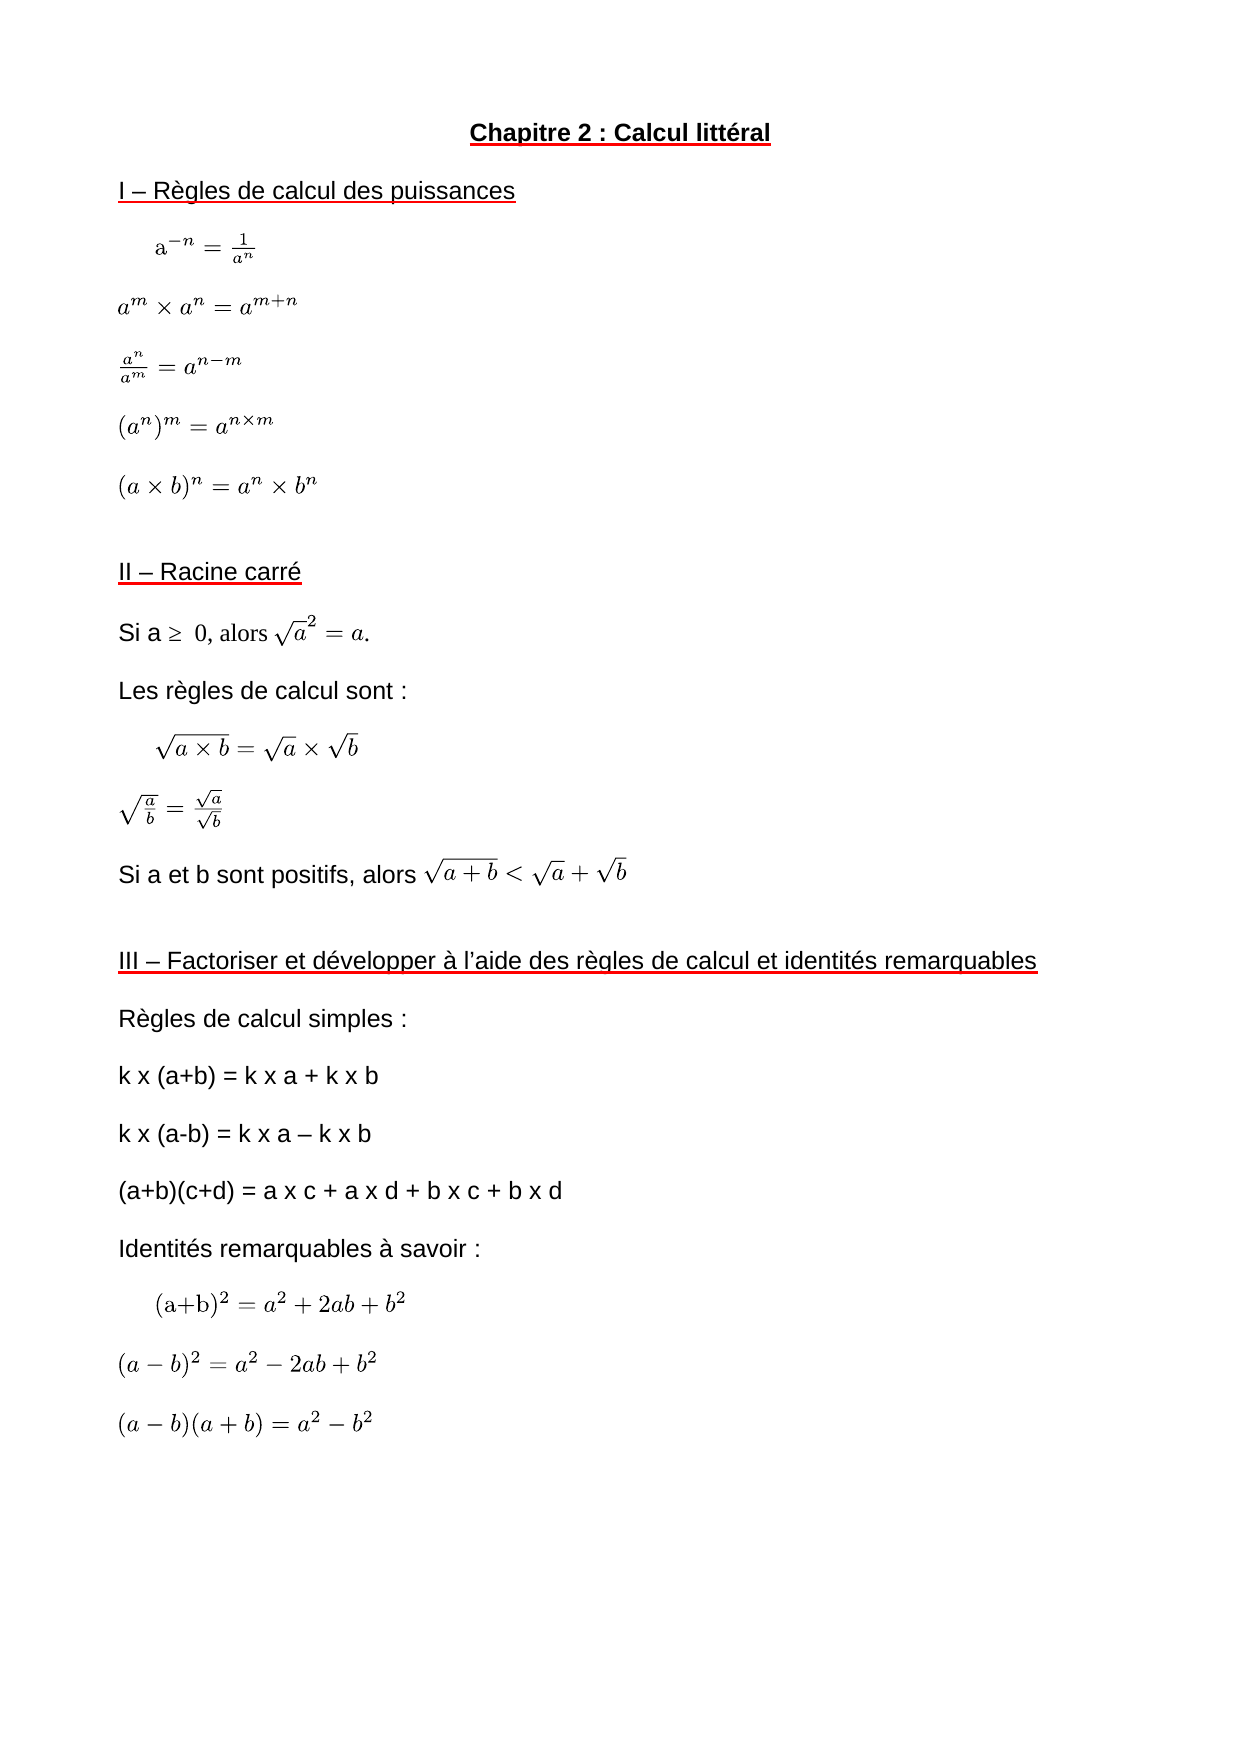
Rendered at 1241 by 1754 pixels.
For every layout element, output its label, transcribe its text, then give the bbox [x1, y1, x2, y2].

text Si a et b sont positifs, alors [118, 858, 1122, 889]
text (a+b)(c+d) = a x c + a x d + b x c + b x d [118, 1176, 1122, 1205]
text k x (a-b) = k x a – k x b [118, 1119, 1122, 1147]
text III – Factoriser et développer à l’aide des règles de calcul et identités remarquables [118, 946, 1122, 975]
text Si a ≥ 0, alors . [118, 615, 1122, 647]
text k x (a+b) = k x a + k x b [118, 1061, 1122, 1090]
text II – Racine carré [118, 557, 1122, 586]
text I – Règles de calcul des puissances [118, 176, 1122, 204]
text Règles de calcul simples : [118, 1004, 1122, 1032]
text Identités remarquables à savoir : [118, 1234, 1122, 1262]
text Les règles de calcul sont : [118, 676, 1122, 704]
text Chapitre 2 : Calcul littéral [118, 118, 1122, 147]
